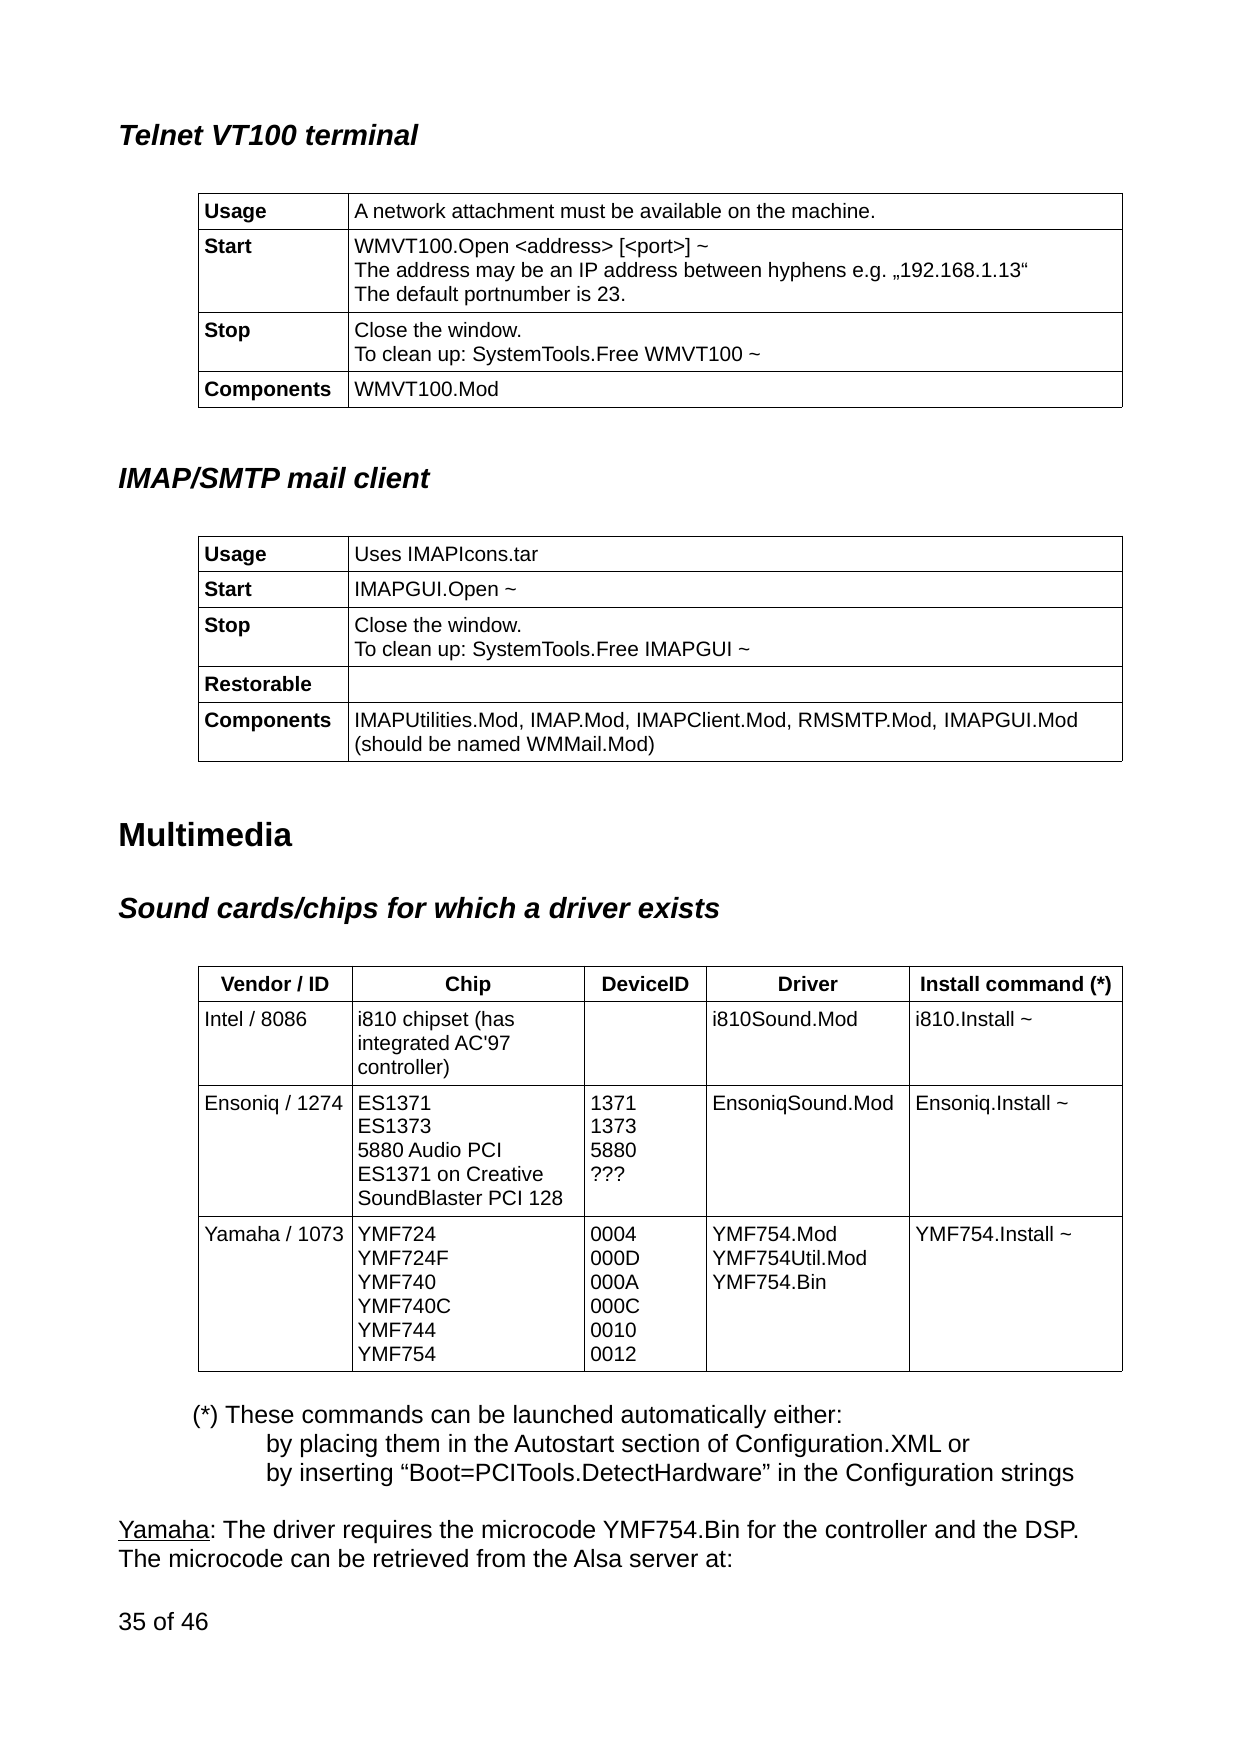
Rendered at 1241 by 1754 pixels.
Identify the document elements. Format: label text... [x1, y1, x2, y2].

table_cell YMF754.Install ~ [910, 1217, 1122, 1371]
subtitle IMAP/SMTP mail client [118, 461, 1122, 494]
table_header A network attachment must be available on the machine. [349, 194, 1122, 228]
table_cell ES1371 ES1373 5880 Audio PCI ES1371 on Creative SoundBlaster PCI 128 [353, 1086, 584, 1216]
table_cell Yamaha / 1073 [199, 1217, 352, 1371]
table_cell 1371 1373 5880 ??? [585, 1086, 706, 1216]
table_cell Intel / 8086 [199, 1002, 352, 1084]
table_cell IMAPGUI.Open ~ [349, 572, 1122, 607]
table_header Uses IMAPIcons.tar [349, 537, 1122, 571]
table_cell WMVT100.Open <address> [<port>] ~ The address may be an IP address between hyphens e.g. „192.168.1.13“ The default portnumber is 23. [349, 230, 1122, 312]
table_cell Components [199, 372, 348, 407]
text by inserting “Boot=PCITools.DetectHardware” in the Configuration strings [118, 1458, 1122, 1486]
table_cell Stop [199, 313, 348, 371]
table_cell [585, 1002, 706, 1084]
table_cell EnsoniqSound.Mod [707, 1086, 909, 1216]
table_cell Ensoniq / 1274 [199, 1086, 352, 1216]
table_header Chip [353, 967, 584, 1001]
text Yamaha: The driver requires the microcode YMF754.Bin for the controller and the DSP. The microcode can be retrieved from the Alsa server at: [118, 1515, 1122, 1573]
table_cell Start [199, 230, 348, 312]
text by placing them in the Autostart section of Configuration.XML or [118, 1429, 1122, 1458]
table_cell 0004 000D 000A 000C 0010 0012 [585, 1217, 706, 1371]
table_cell i810.Install ~ [910, 1002, 1122, 1084]
table_cell i810 chipset (has integrated AC'97 controller) [353, 1002, 584, 1084]
table_cell Components [199, 703, 348, 761]
table_header DeviceID [585, 967, 706, 1001]
table_cell i810Sound.Mod [707, 1002, 909, 1084]
table_header Driver [707, 967, 909, 1001]
table_cell YMF754.Mod YMF754Util.Mod YMF754.Bin [707, 1217, 909, 1371]
table_cell Start [199, 572, 348, 607]
table_cell YMF724 YMF724F YMF740 YMF740C YMF744 YMF754 [353, 1217, 584, 1371]
text (*) These commands can be launched automatically either: [118, 1400, 1122, 1429]
table_cell IMAPUtilities.Mod, IMAP.Mod, IMAPClient.Mod, RMSMTP.Mod, IMAPGUI.Mod (should be named WMMail.Mod) [349, 703, 1122, 761]
table_header Usage [199, 194, 348, 228]
table_cell [349, 667, 1122, 702]
table_header Usage [199, 537, 348, 571]
table_cell Stop [199, 608, 348, 666]
table_cell Close the window. To clean up: SystemTools.Free WMVT100 ~ [349, 313, 1122, 371]
table_cell Restorable [199, 667, 348, 702]
subtitle Telnet VT100 terminal [118, 118, 1122, 152]
subtitle Sound cards/chips for which a driver exists [118, 891, 1122, 924]
table_header Install command (*) [910, 967, 1122, 1001]
table_cell WMVT100.Mod [349, 372, 1122, 407]
table_header Vendor / ID [199, 967, 352, 1001]
subtitle Multimedia [118, 815, 1122, 853]
table_cell Close the window. To clean up: SystemTools.Free IMAPGUI ~ [349, 608, 1122, 666]
table_cell Ensoniq.Install ~ [910, 1086, 1122, 1216]
